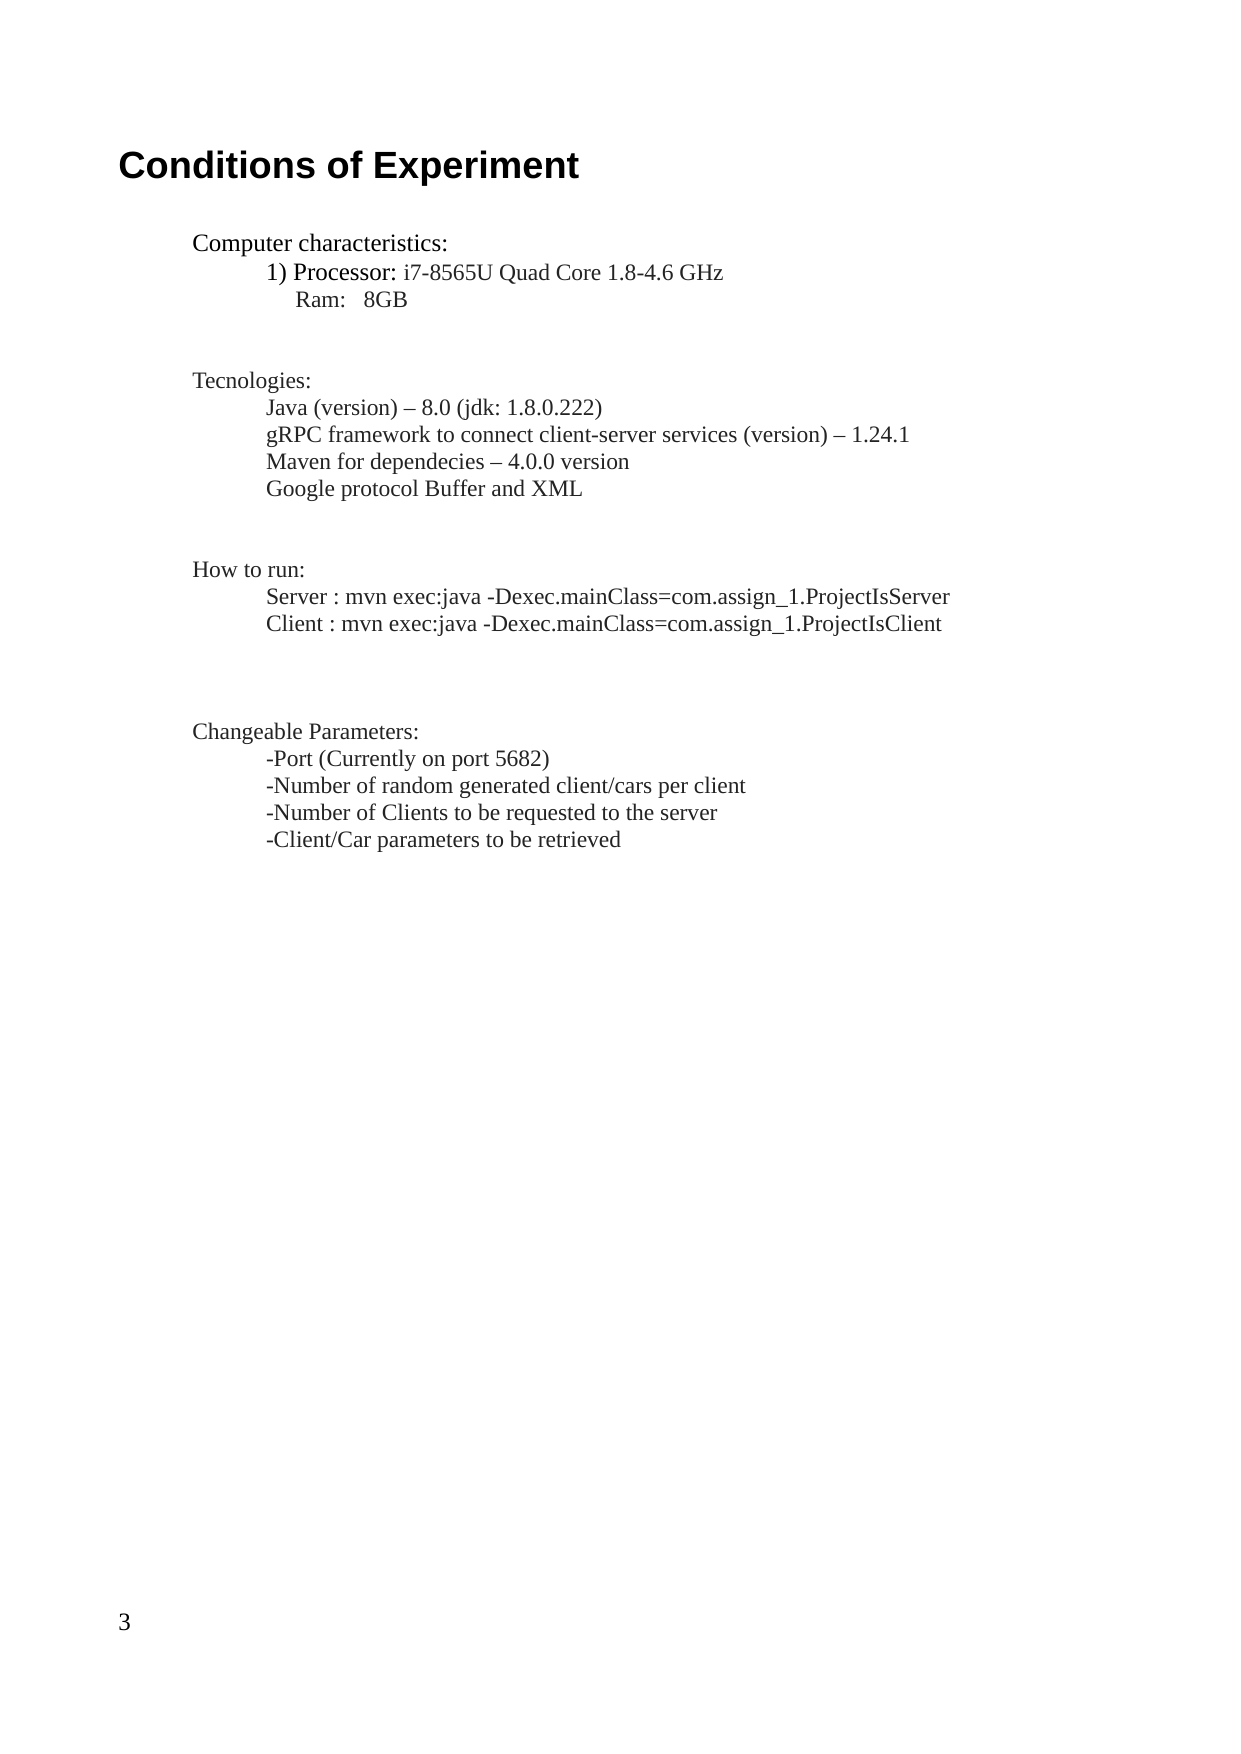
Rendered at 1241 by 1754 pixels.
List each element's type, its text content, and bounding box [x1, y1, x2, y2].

text gRPC framework to connect client-server services (version) – 1.24.1 [118, 420, 1122, 447]
text How to run: [118, 555, 1122, 582]
text -Number of Clients to be requested to the server [118, 798, 1122, 825]
text Server : mvn exec:java -Dexec.mainClass=com.assign_1.ProjectIsServer [118, 582, 1122, 609]
subtitle Conditions of Experiment [118, 143, 1122, 187]
text -Client/Car parameters to be retrieved [118, 825, 1122, 852]
text Ram: 8GB [118, 286, 1122, 312]
text Maven for dependecies – 4.0.0 version [118, 447, 1122, 474]
text Client : mvn exec:java -Dexec.mainClass=com.assign_1.ProjectIsClient [118, 609, 1122, 636]
text -Number of random generated client/cars per client [118, 771, 1122, 798]
text Google protocol Buffer and XML [118, 474, 1122, 501]
text 1) Processor: i7-8565U Quad Core 1.8-4.6 GHz [118, 257, 1122, 286]
text -Port (Currently on port 5682) [118, 744, 1122, 771]
text Tecnologies: [118, 366, 1122, 393]
text Changeable Parameters: [118, 717, 1122, 744]
text Computer characteristics: [118, 228, 1122, 257]
text Java (version) – 8.0 (jdk: 1.8.0.222) [118, 393, 1122, 420]
